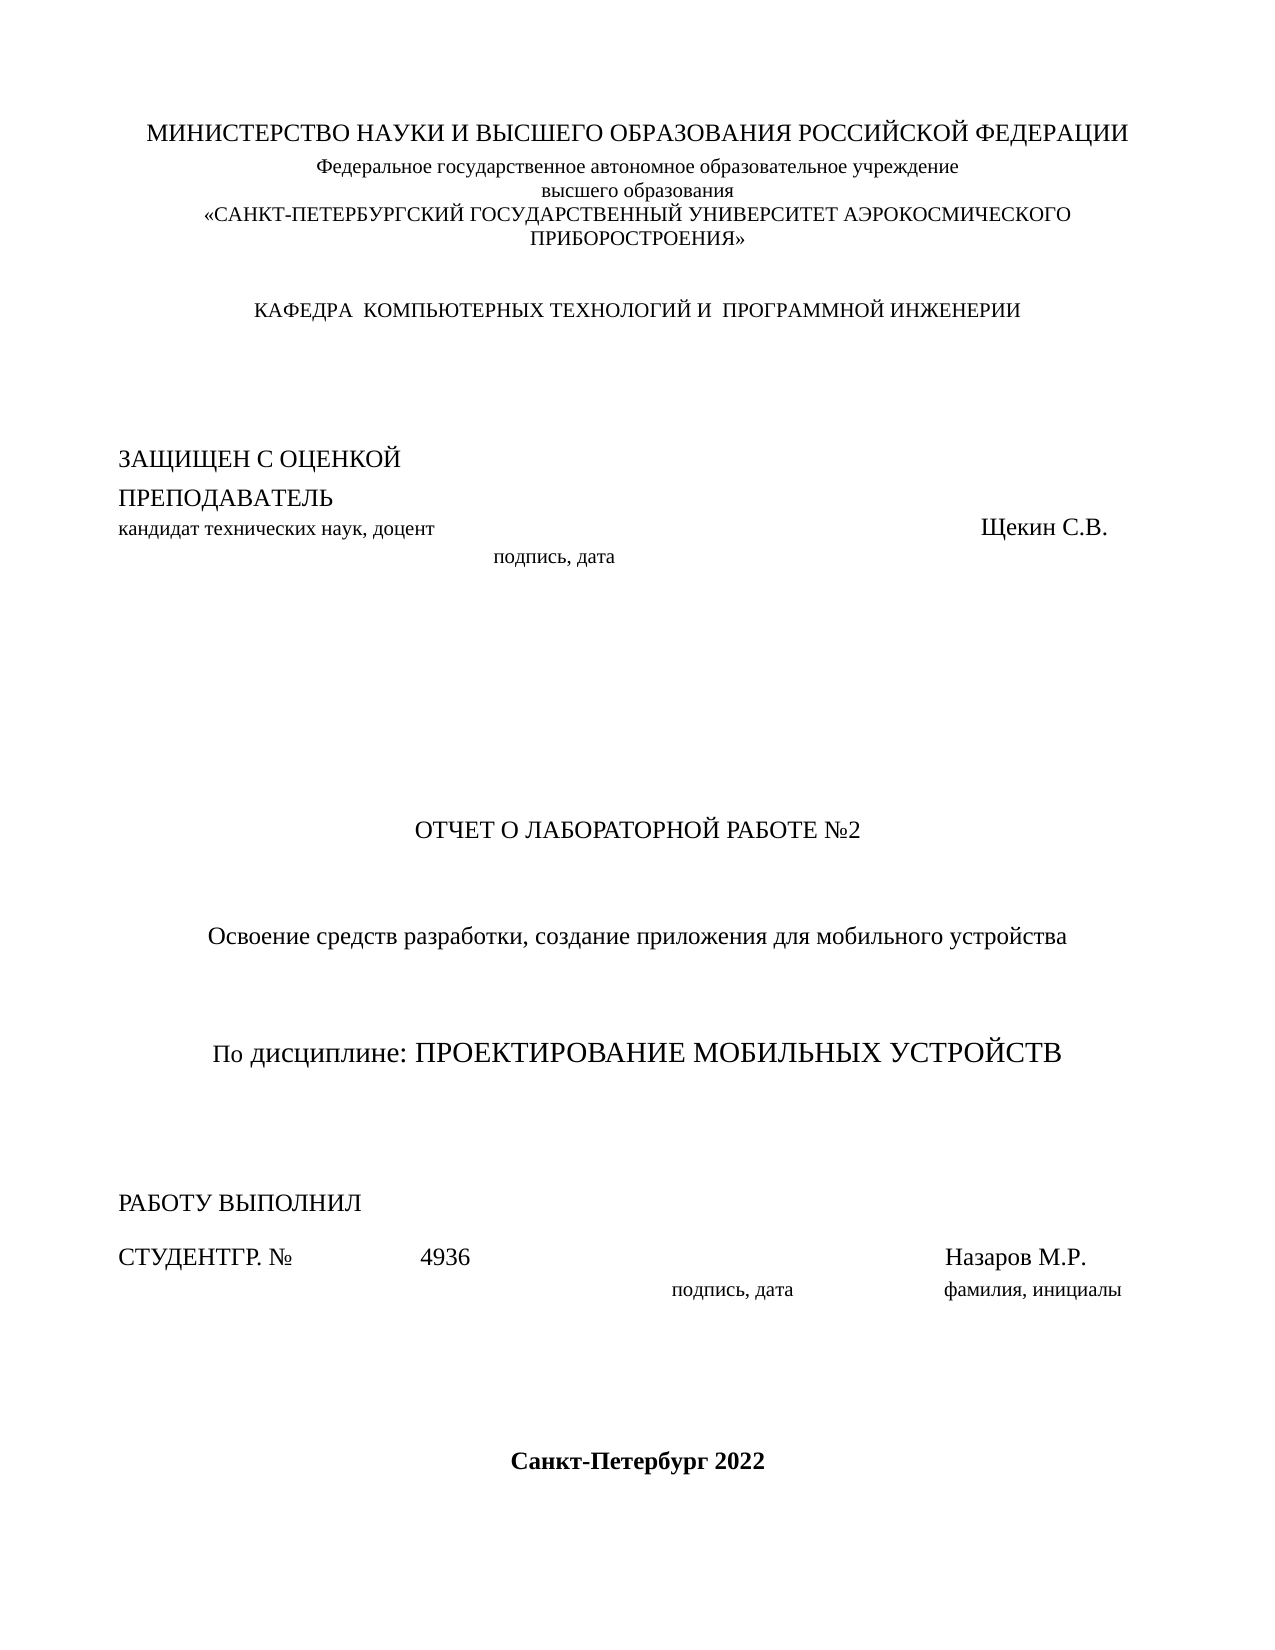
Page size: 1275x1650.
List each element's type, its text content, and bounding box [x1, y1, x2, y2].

text кандидат технических наук, доцент Щекин С.В. [118, 512, 1157, 541]
text ОТЧЕТ О ЛАБОРАТОРНОЙ РАБОТЕ №2 [118, 815, 1157, 843]
subtitle МИНИСТЕРСТВО НАУКИ И ВЫСШЕГО ОБРАЗОВАНИЯ РОССИЙСКОЙ ФЕДЕРАЦИИ [118, 118, 1157, 147]
text Федеральное государственное автономное образовательное учреждение высшего образования «САНКТ-ПЕТЕРБУРГСКИЙ ГОСУДАРСТВЕННЫЙ УНИВЕРСИТЕТ АЭРОКОСМИЧЕСКОГО ПРИБОРОСТРОЕНИЯ» [118, 154, 1157, 250]
text Освоение средств разработки, создание приложения для мобильного устройства [118, 921, 1157, 950]
text подпись, дата фамилия, инициалы Санкт-Петербург 2022 [118, 1273, 1157, 1475]
text ПРЕПОДАВАТЕЛЬ [118, 483, 1157, 512]
text подпись, дата [118, 541, 1157, 569]
text ЗАЩИЩЕН С ОЦЕНКОЙ [118, 444, 1157, 473]
text КАФЕДРА КОМПЬЮТЕРНЫХ ТЕХНОЛОГИЙ И ПРОГРАММНОЙ ИНЖЕНЕРИИ [118, 298, 1157, 322]
text РАБОТУ ВЫПОЛНИЛ [118, 1188, 1157, 1216]
text По дисциплине: ПРОЕКТИРОВАНИЕ МОБИЛЬНЫХ УСТРОЙСТВ [118, 1035, 1157, 1068]
text СТУДЕНТГР. № 4936 Назаров М.Р. [118, 1242, 1157, 1271]
